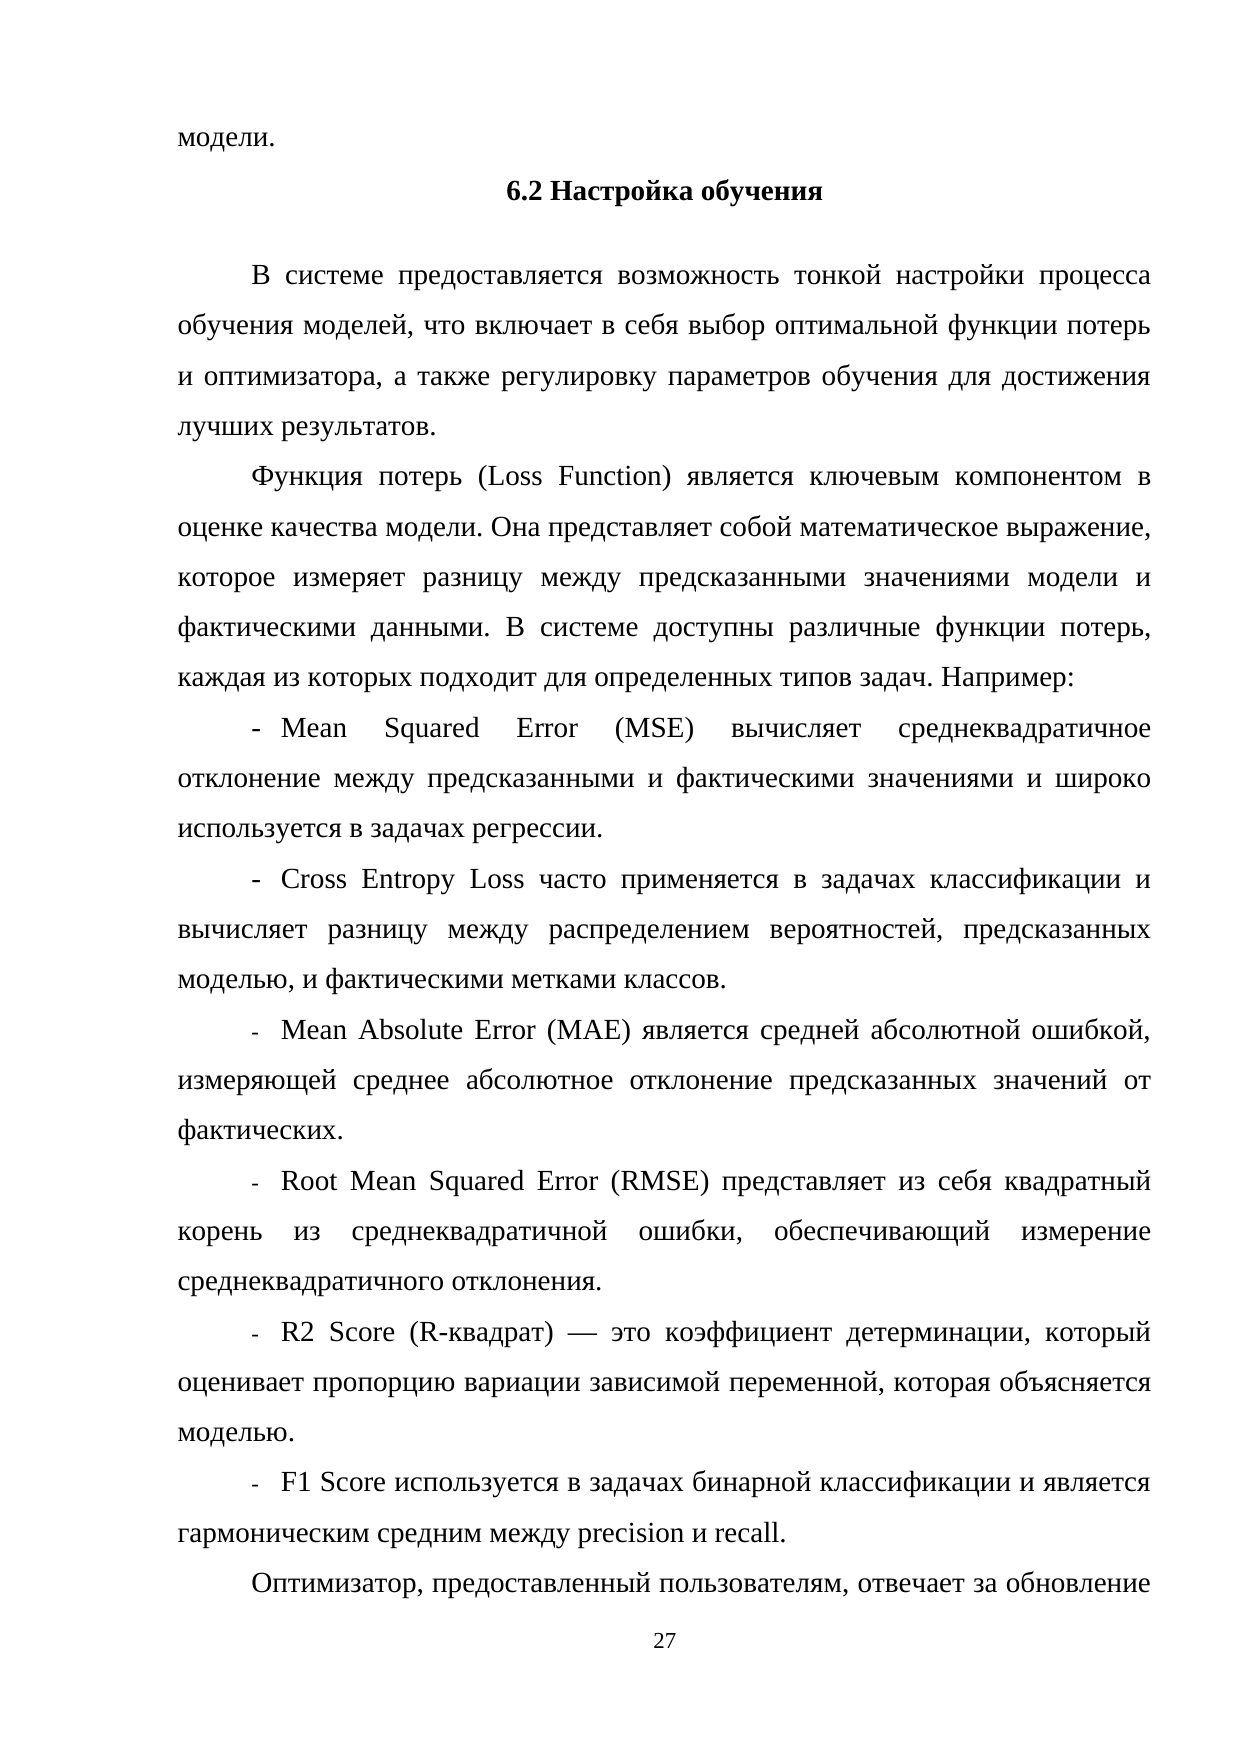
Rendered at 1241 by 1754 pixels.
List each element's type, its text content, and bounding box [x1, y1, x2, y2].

text Оптимизатор, предоставленный пользователям, отвечает за обновление [177, 1565, 1152, 1599]
text модели. [177, 119, 1152, 152]
list Mean Squared Error (MSE) вычисляет среднеквадратичное отклонение между предсказанными и фактическими значениями и широко используется в задачах регрессии. [177, 710, 1152, 844]
list Mean Absolute Error (MAE) является средней абсолютной ошибкой, измеряющей среднее абсолютное отклонение предсказанных значений от фактических. [177, 1012, 1152, 1146]
list R2 Score (R-квадрат) — это коэффициент детерминации, который оценивает пропорцию вариации зависимой переменной, которая объясняется моделью. [177, 1314, 1152, 1448]
text Функция потерь (Loss Function) является ключевым компонентом в оценке качества модели. Она представляет собой математическое выражение, которое измеряет разницу между предсказанными значениями модели и фактическими данными. В системе доступны различные функции потерь, каждая из которых подходит для определенных типов задач. Например: [177, 458, 1152, 693]
text В системе предоставляется возможность тонкой настройки процесса обучения моделей, что включает в себя выбор оптимальной функции потерь и оптимизатора, а также регулировку параметров обучения для достижения лучших результатов. [177, 257, 1152, 442]
subtitle 6.2 Настройка обучения [177, 173, 1152, 207]
list Root Mean Squared Error (RMSE) представляет из себя квадратный корень из среднеквадратичной ошибки, обеспечивающий измерение среднеквадратичного отклонения. [177, 1163, 1152, 1297]
list F1 Score используется в задачах бинарной классификации и является гармоническим средним между precision и recall. [177, 1464, 1152, 1548]
list Cross Entropy Loss часто применяется в задачах классификации и вычисляет разницу между распределением вероятностей, предсказанных моделью, и фактическими метками классов. [177, 861, 1152, 995]
